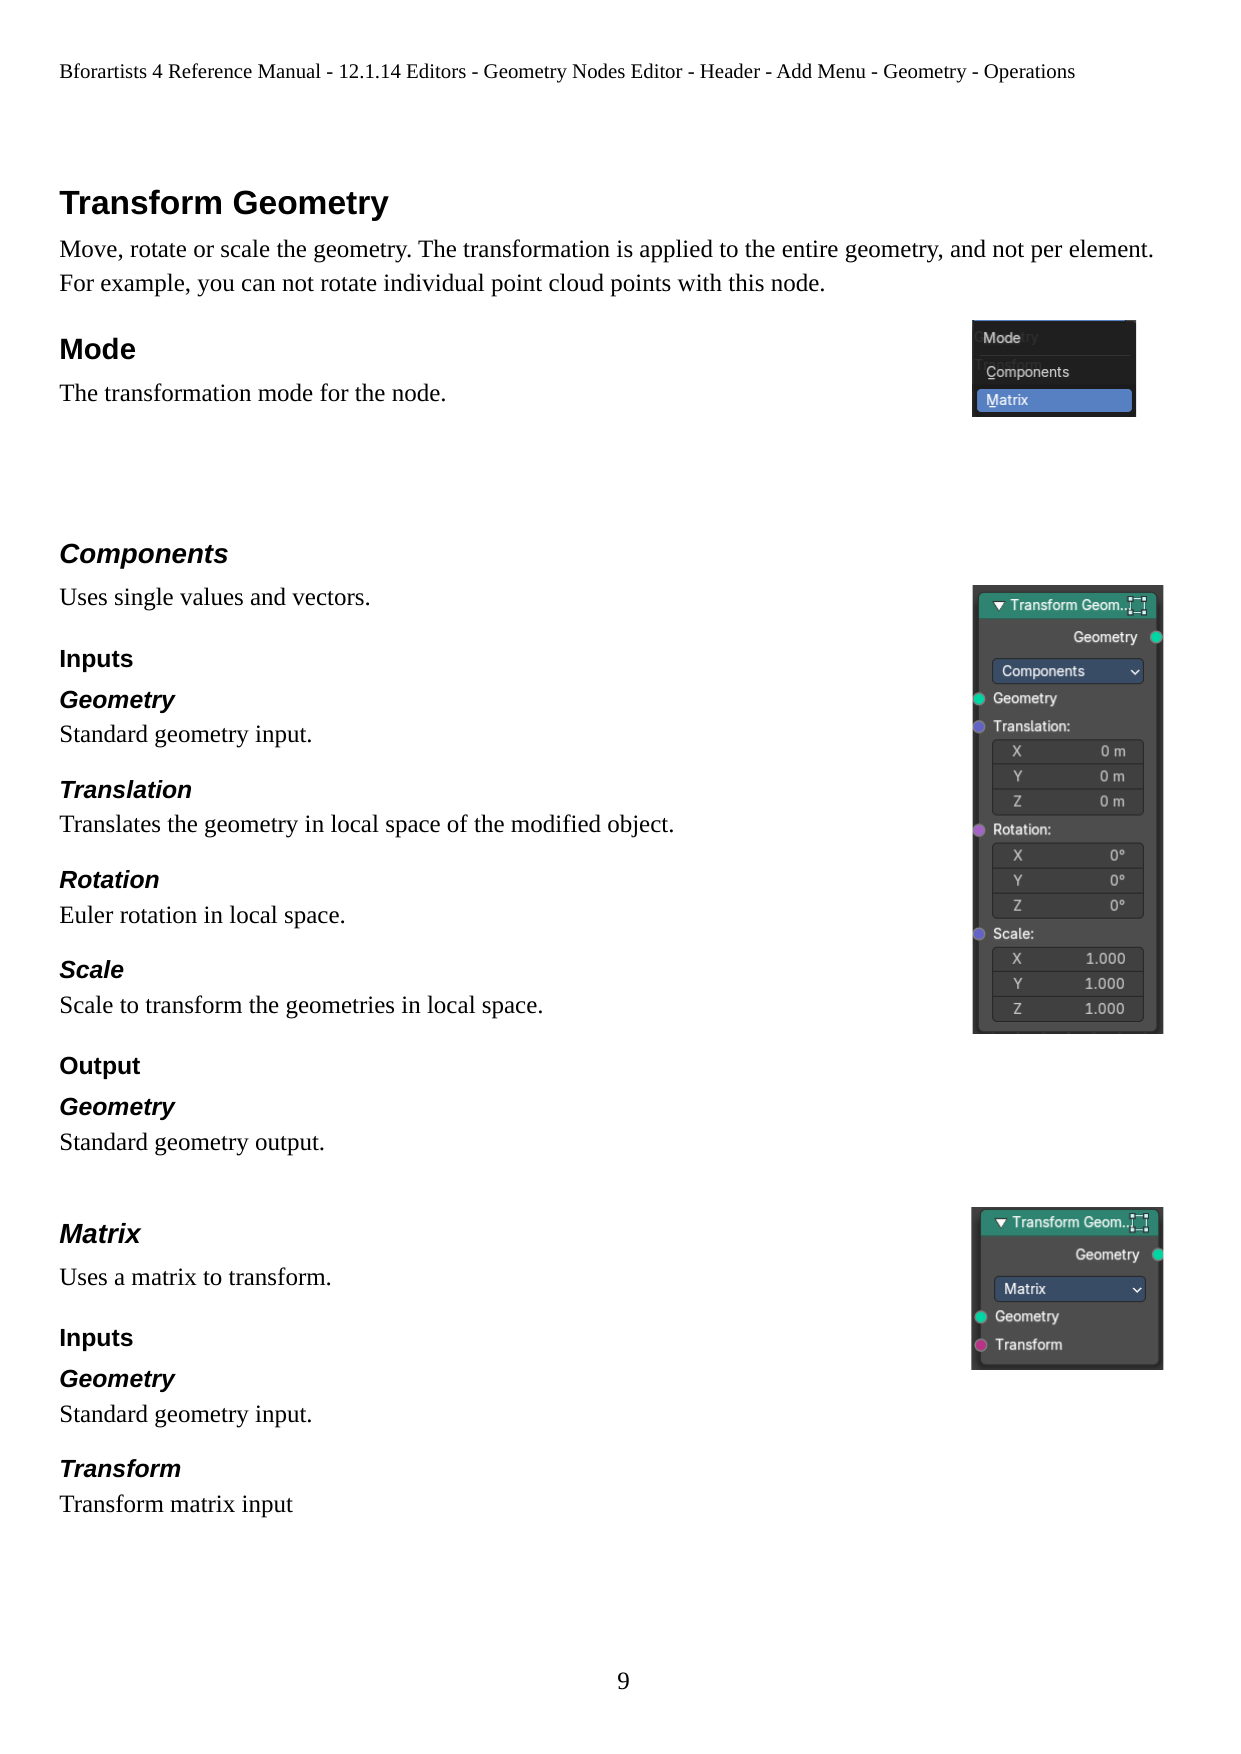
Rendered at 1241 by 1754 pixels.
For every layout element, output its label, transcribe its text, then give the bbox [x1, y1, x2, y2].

subtitle Inputs [59, 1323, 971, 1352]
subtitle Transform [59, 1454, 1181, 1483]
subtitle [1164, 865, 1181, 893]
subtitle Mode [59, 332, 972, 366]
text Translates the geometry in local space of the modified object. [59, 809, 972, 838]
picture [972, 320, 1137, 417]
subtitle [1164, 955, 1181, 983]
text [1164, 719, 1181, 748]
subtitle [1164, 685, 1181, 713]
subtitle [1164, 1217, 1181, 1249]
text Standard geometry input. [59, 1399, 1181, 1428]
subtitle Output [59, 1051, 1181, 1080]
subtitle [1164, 644, 1181, 672]
picture [971, 1207, 1164, 1370]
subtitle Components [59, 538, 1181, 569]
subtitle [1164, 1323, 1181, 1352]
text Standard geometry output. [59, 1127, 1181, 1156]
subtitle Transform Geometry [59, 182, 1181, 221]
subtitle Inputs [59, 644, 972, 672]
text [1137, 378, 1181, 407]
subtitle Geometry [59, 1364, 1181, 1393]
subtitle Geometry [59, 1092, 1181, 1121]
text Transform matrix input [59, 1489, 1181, 1518]
text Euler rotation in local space. [59, 900, 972, 928]
subtitle Translation [59, 775, 972, 803]
subtitle Geometry [59, 685, 972, 713]
subtitle Matrix [59, 1217, 971, 1249]
text Move, rotate or scale the geometry. The transformation is applied to the entire geometry, and not per element. For example, you can not rotate individual point cloud points with this node. [59, 234, 1181, 297]
subtitle Rotation [59, 865, 972, 893]
picture [972, 585, 1164, 1034]
text Uses a matrix to transform. [59, 1262, 971, 1291]
text Uses single values and vectors. [59, 582, 1181, 611]
subtitle [1164, 775, 1181, 803]
subtitle [1137, 332, 1181, 366]
text Standard geometry input. [59, 719, 972, 748]
text The transformation mode for the node. [59, 378, 972, 407]
text Scale to transform the geometries in local space. [59, 990, 972, 1018]
subtitle Scale [59, 955, 972, 983]
